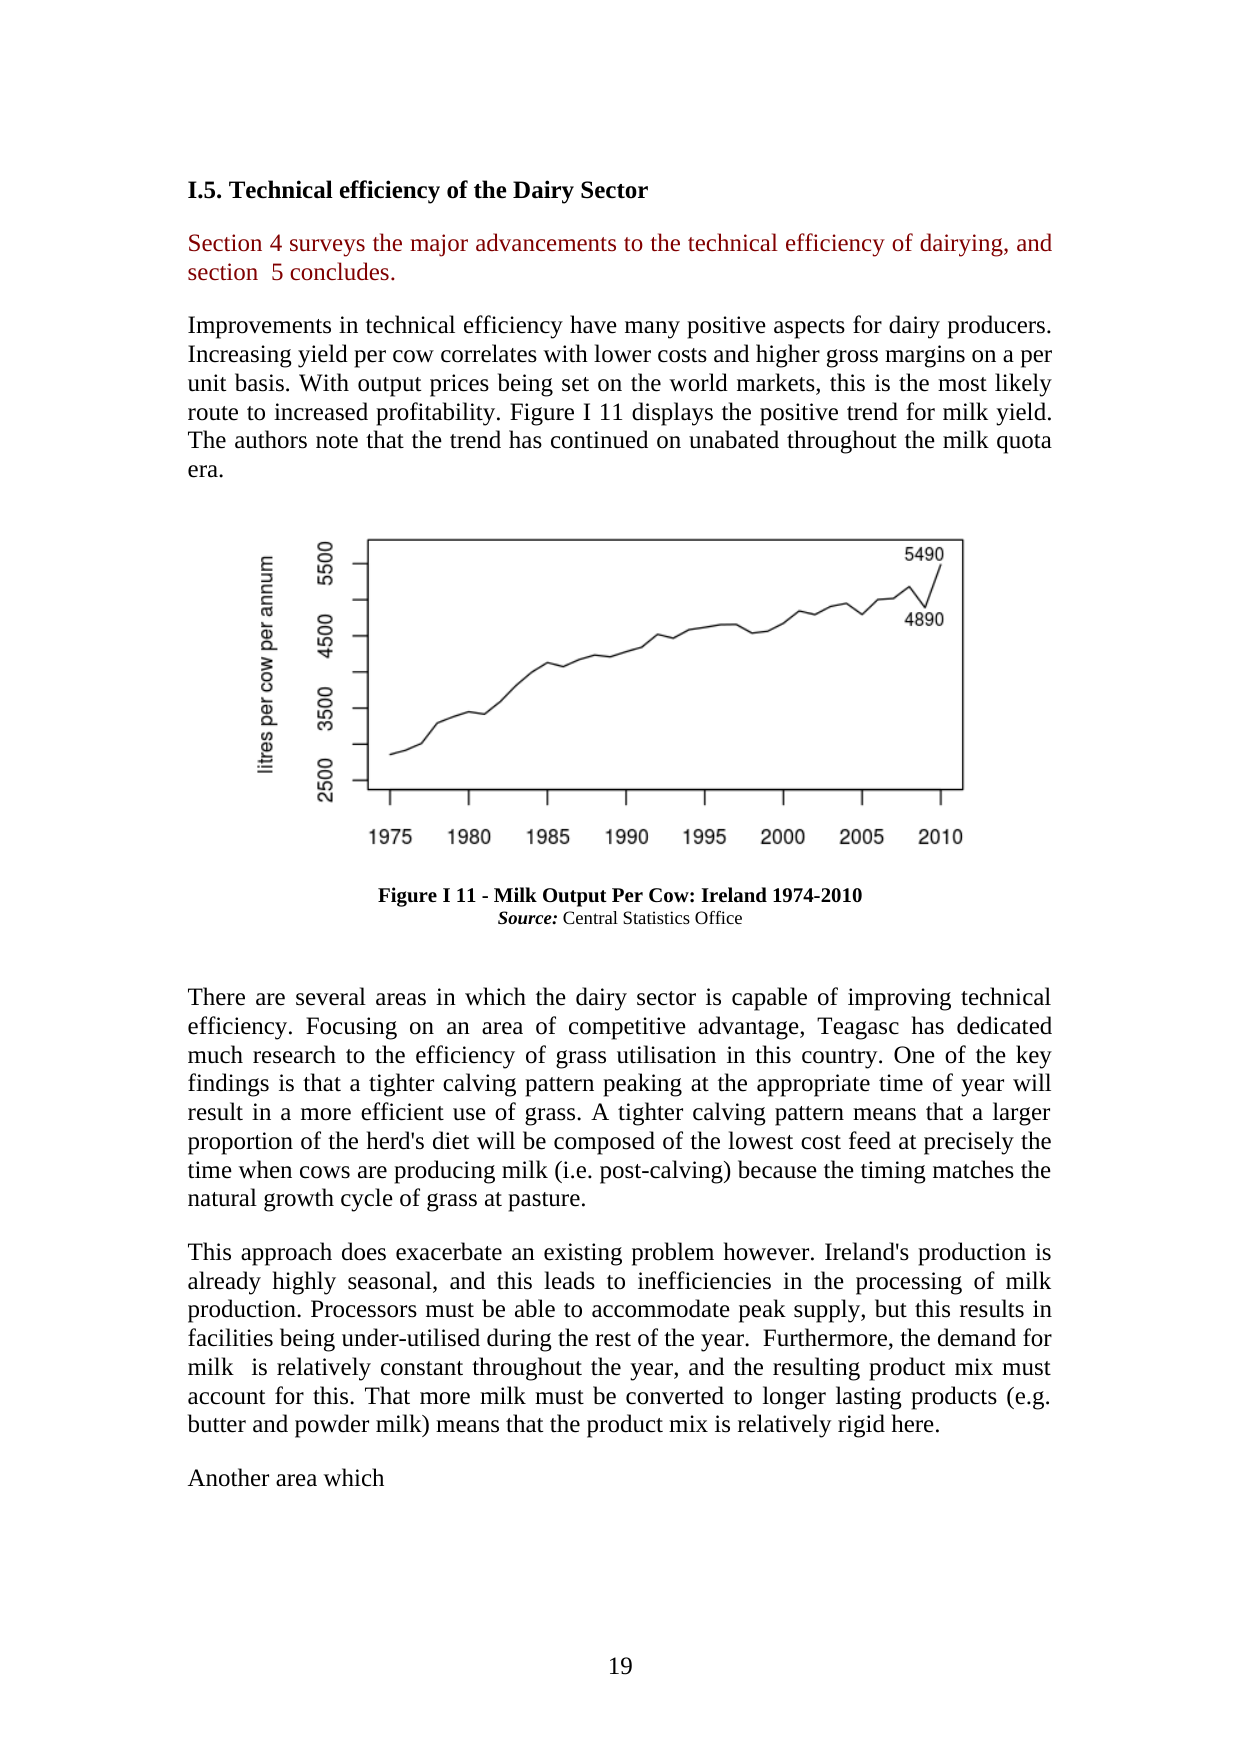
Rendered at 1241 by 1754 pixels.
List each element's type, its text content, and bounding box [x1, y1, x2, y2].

text Another area which [187, 1463, 1053, 1492]
text Section 4 surveys the major advancements to the technical efficiency of dairying, and section 5 concludes. [187, 228, 1053, 286]
subtitle Technical efficiency of the Dairy Sector [187, 175, 1053, 203]
picture [245, 508, 996, 883]
text Improvements in technical efficiency have many positive aspects for dairy producers. Increasing yield per cow correlates with lower costs and higher gross margins on a per unit basis. With output prices being set on the world markets, this is the most likely route to increased profitability. Figure I 11 displays the positive trend for milk yield. The authors note that the trend has continued on unabated throughout the milk quota era. [187, 311, 1053, 483]
text Source: Central Statistics Office [245, 907, 995, 929]
text This approach does exacerbate an existing problem however. Ireland's production is already highly seasonal, and this leads to inefficiencies in the processing of milk production. Processors must be able to accommodate peak supply, but this results in facilities being under-utilised during the rest of the year. Furthermore, the demand for milk is relatively constant throughout the year, and the resulting product mix must account for this. That more milk must be converted to longer lasting products (e.g. butter and powder milk) means that the product mix is relatively rigid here. [187, 1237, 1053, 1438]
text Figure I 11 - Milk Output Per Cow: Ireland 1974-2010 [245, 883, 995, 907]
text There are several areas in which the dairy sector is capable of improving technical efficiency. Focusing on an area of competitive advantage, Teagasc has dedicated much research to the efficiency of grass utilisation in this country. One of the key findings is that a tighter calving pattern peaking at the appropriate time of year will result in a more efficient use of grass. A tighter calving pattern means that a larger proportion of the herd's diet will be composed of the lowest cost feed at precisely the time when cows are producing milk (i.e. post-calving) because the timing matches the natural growth cycle of grass at pasture. [187, 982, 1053, 1212]
